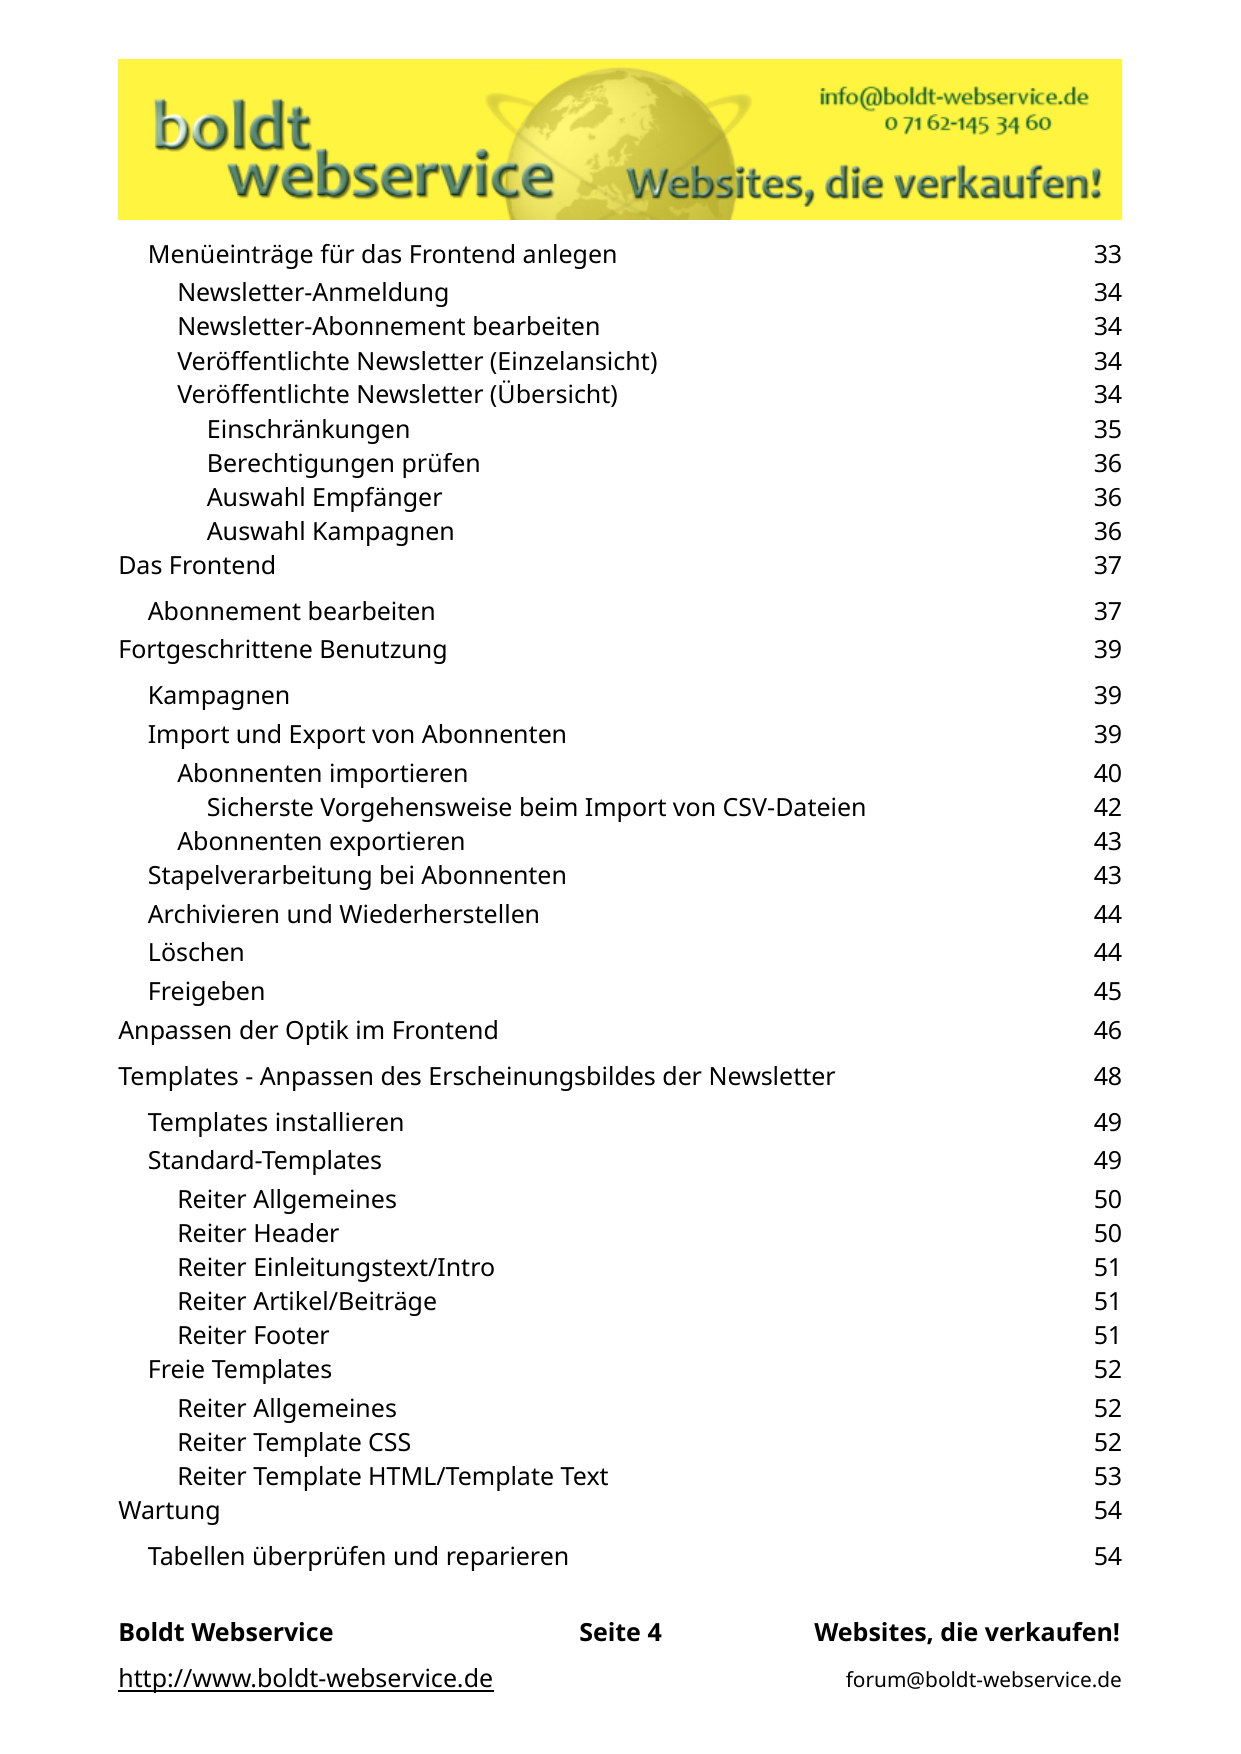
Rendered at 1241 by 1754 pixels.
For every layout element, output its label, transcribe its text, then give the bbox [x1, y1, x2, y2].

text Menüeinträge für das Frontend anlegen 33 [148, 236, 1122, 270]
text Reiter Header 50 [177, 1216, 1122, 1250]
text Templates - Anpassen des Erscheinungsbildes der Newsletter 48 [118, 1058, 1122, 1092]
text Reiter Footer 51 [177, 1318, 1122, 1352]
text Sicherste Vorgehensweise beim Import von CSV-Dateien 42 [207, 789, 1122, 823]
text Fortgeschrittene Benutzung 39 [118, 632, 1122, 666]
text Import und Export von Abonnenten 39 [148, 717, 1122, 751]
text Einschränkungen 35 [207, 411, 1122, 445]
text Newsletter-Anmeldung 34 [177, 275, 1122, 309]
text Abonnement bearbeiten 37 [148, 593, 1122, 627]
text Reiter Einleitungstext/Intro 51 [177, 1250, 1122, 1284]
text Archivieren und Wiederherstellen 44 [148, 896, 1122, 930]
text Löschen 44 [148, 935, 1122, 969]
text Anpassen der Optik im Frontend 46 [118, 1013, 1122, 1047]
text Reiter Allgemeines 50 [177, 1182, 1122, 1216]
text Auswahl Kampagnen 36 [207, 513, 1122, 547]
text Reiter Template HTML/Template Text 53 [177, 1459, 1122, 1493]
text Newsletter-Abonnement bearbeiten 34 [177, 309, 1122, 343]
text Auswahl Empfänger 36 [207, 479, 1122, 513]
text Reiter Artikel/Beiträge 51 [177, 1284, 1122, 1318]
text Reiter Allgemeines 52 [177, 1391, 1122, 1425]
text Veröffentlichte Newsletter (Übersicht) 34 [177, 377, 1122, 411]
text Reiter Template CSS 52 [177, 1425, 1122, 1459]
picture [118, 59, 1123, 220]
text Das Frontend 37 [118, 547, 1122, 582]
text Kampagnen 39 [148, 678, 1122, 712]
text Stapelverarbeitung bei Abonnenten 43 [148, 858, 1122, 892]
text Abonnenten exportieren 43 [177, 823, 1122, 858]
text Standard-Templates 49 [148, 1143, 1122, 1177]
text Templates installieren 49 [148, 1104, 1122, 1138]
text Freie Templates 52 [148, 1352, 1122, 1386]
text Wartung 54 [118, 1493, 1122, 1527]
text Tabellen überprüfen und reparieren 54 [148, 1539, 1122, 1573]
text Veröffentlichte Newsletter (Einzelansicht) 34 [177, 343, 1122, 377]
text Berechtigungen prüfen 36 [207, 445, 1122, 479]
text Abonnenten importieren 40 [177, 755, 1122, 789]
text Freigeben 45 [148, 974, 1122, 1008]
